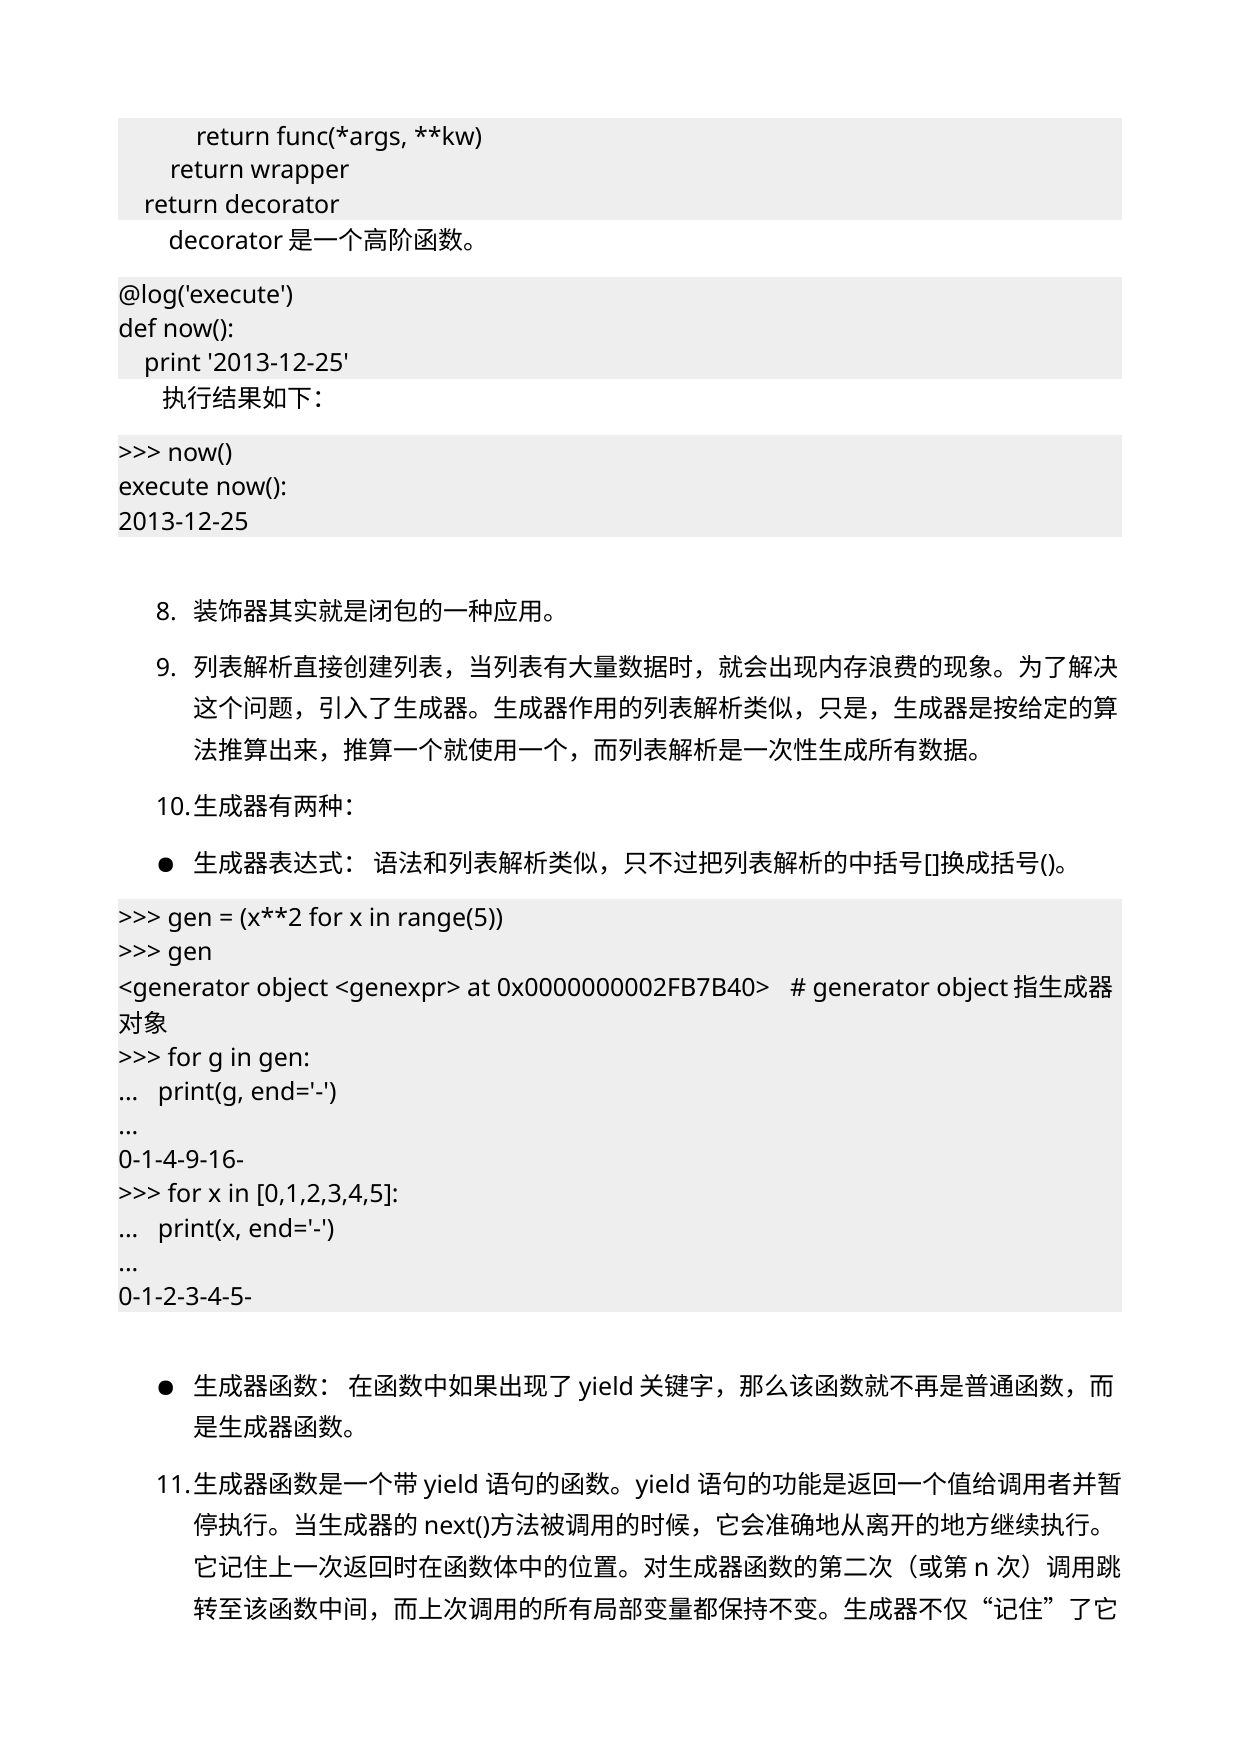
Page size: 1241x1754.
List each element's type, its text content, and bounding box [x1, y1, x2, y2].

table_header >>> gen = (x**2 for x in range(5)) >>> gen <generator object <genexpr> at 0x0000000002FB7B40> # generator object指生成器对象 >>> for g in gen: ... print(g, end='-') ... 0-1-4-9-16- >>> for x in [0,1,2,3,4,5]: ... print(x, end='-') ... 0-1-2-3-4-5- [118, 899, 1122, 1312]
list 生成器有两种： [156, 787, 1122, 823]
list 装饰器其实就是闭包的一种应用。 [156, 591, 1122, 627]
list 生成器表达式： 语法和列表解析类似，只不过把列表解析的中括号[]换成括号()。 [156, 843, 1122, 879]
list 列表解析直接创建列表，当列表有大量数据时，就会出现内存浪费的现象。为了解决这个问题，引入了生成器。生成器作用的列表解析类似，只是，生成器是按给定的算法推算出来，推算一个就使用一个，而列表解析是一次性生成所有数据。 [156, 647, 1122, 767]
list 生成器函数是一个带 yield 语句的函数。yield 语句的功能是返回一个值给调用者并暂停执行。当生成器的 next()方法被调用的时候，它会准确地从离开的地方继续执行。它记住上一次返回时在函数体中的位置。对生成器函数的第二次（或第 n 次）调用跳转至该函数中间，而上次调用的所有局部变量都保持不变。生成器不仅“记住”了它 [156, 1464, 1122, 1625]
table_header >>> now() execute now(): 2013-12-25 [118, 435, 1122, 537]
table_header return func(*args, **kw) return wrapper return decorator [118, 118, 1122, 220]
text decorator是一个高阶函数。 [118, 220, 1122, 257]
list 生成器函数： 在函数中如果出现了yield关键字，那么该函数就不再是普通函数，而是生成器函数。 [156, 1366, 1122, 1444]
table_header @log('execute') def now(): print '2013-12-25' [118, 277, 1122, 379]
text 执行结果如下： [118, 379, 1122, 415]
